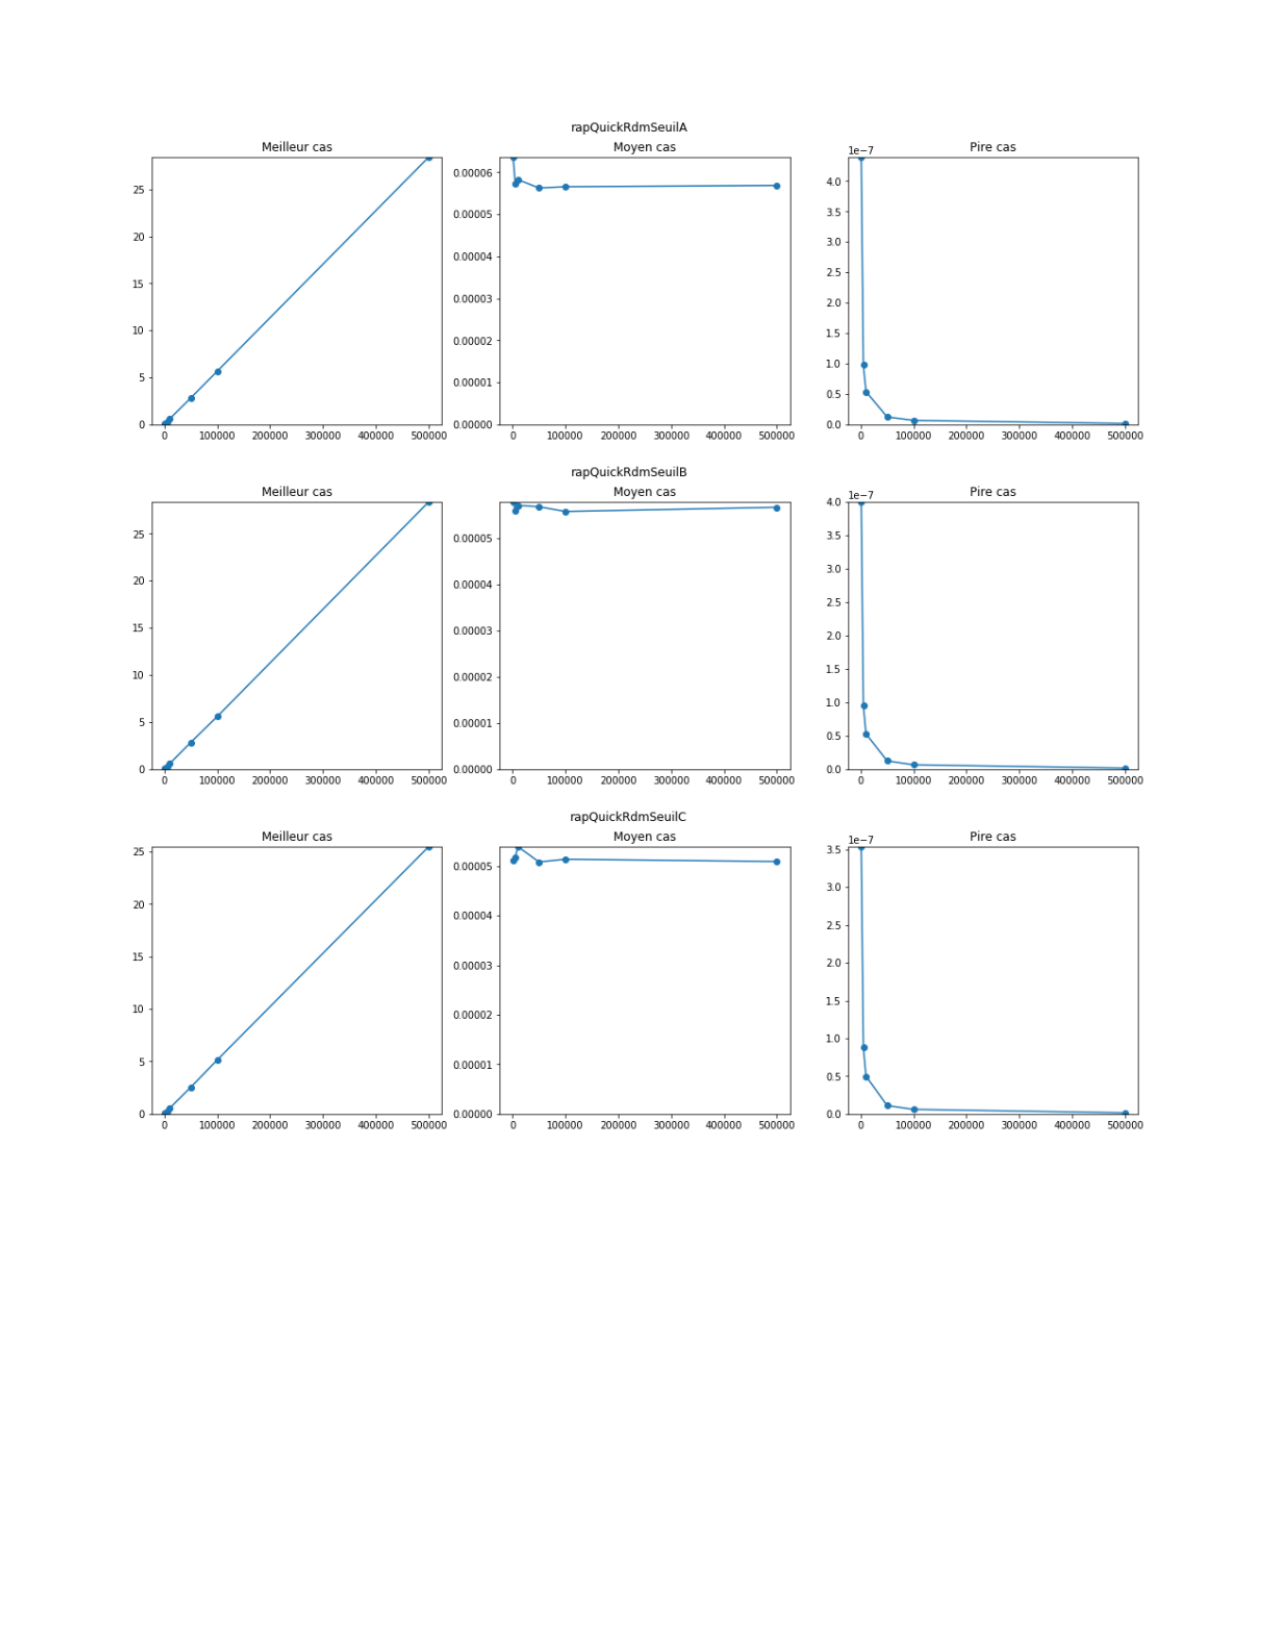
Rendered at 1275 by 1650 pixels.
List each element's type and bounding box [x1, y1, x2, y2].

picture [118, 118, 1157, 1146]
